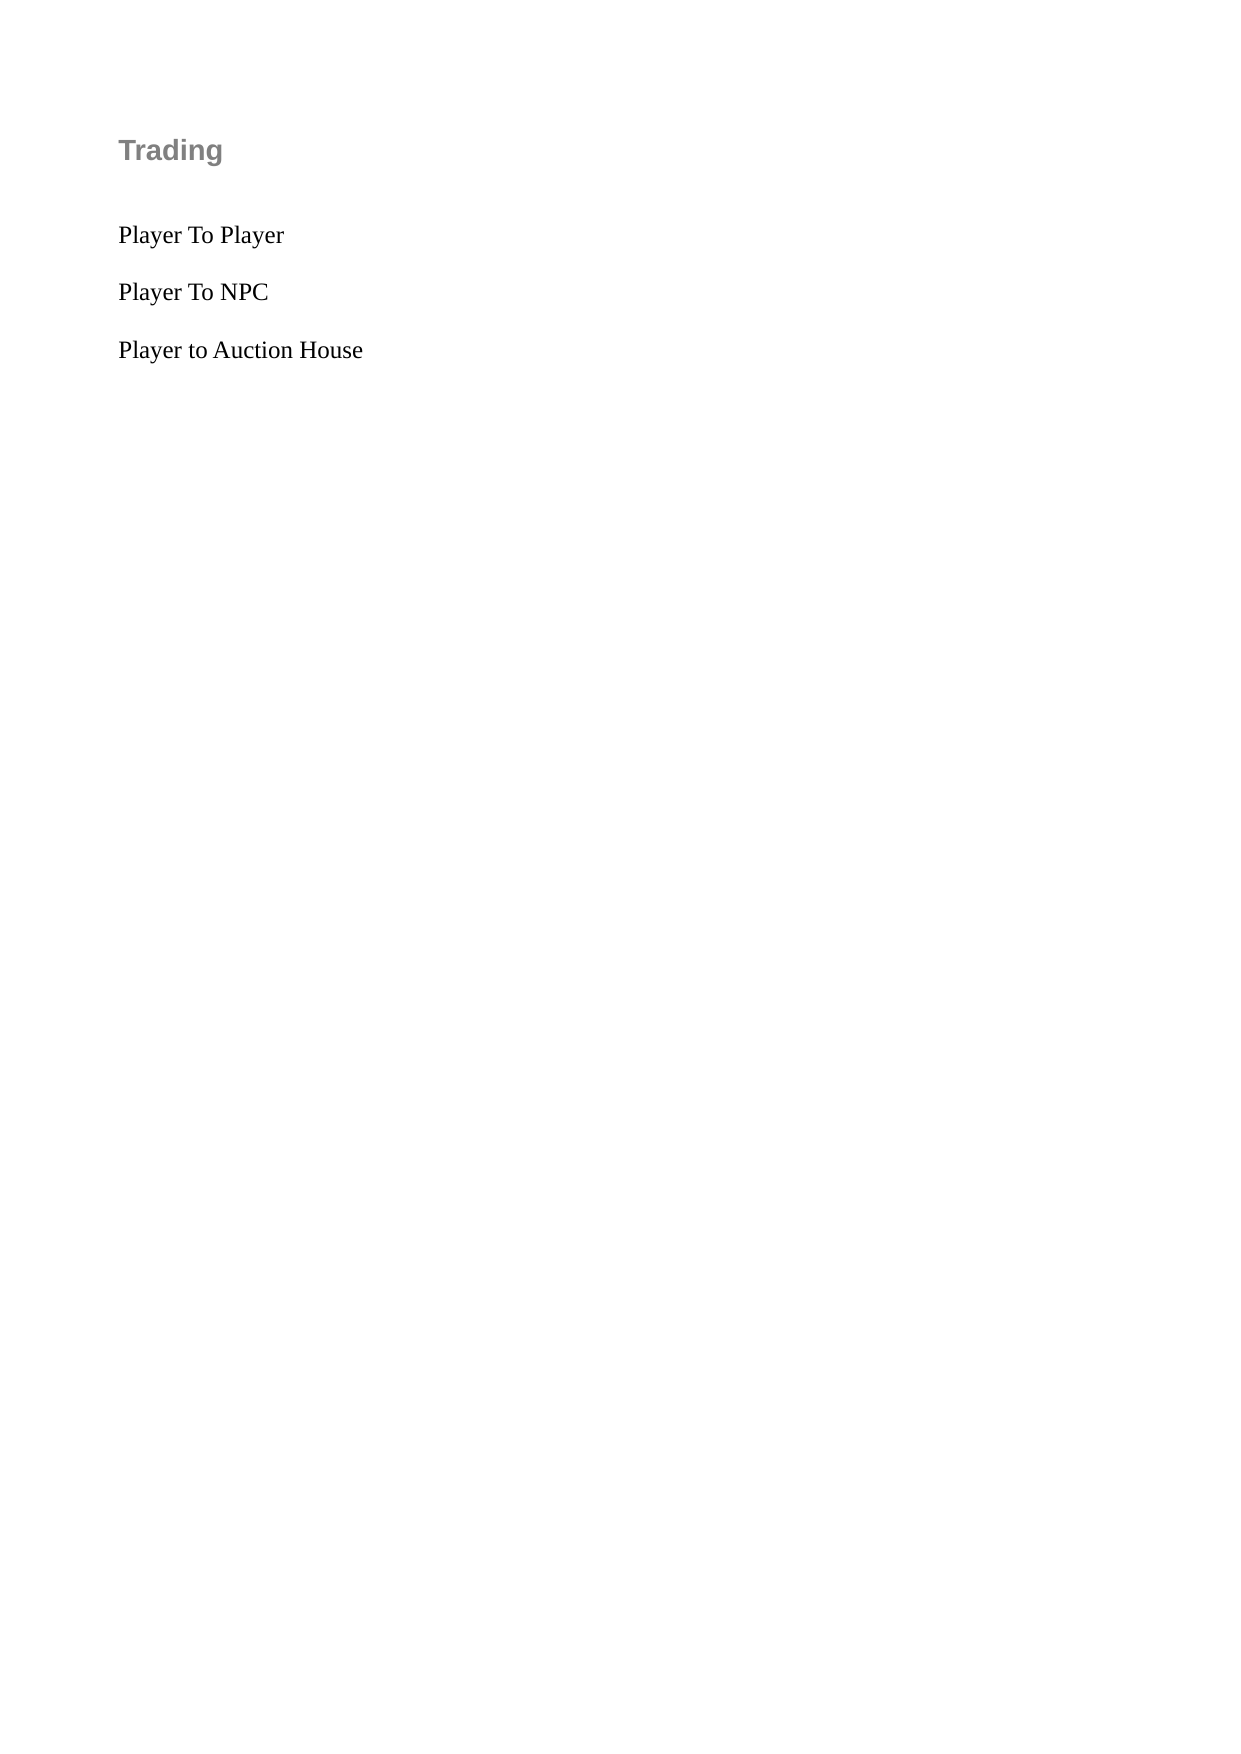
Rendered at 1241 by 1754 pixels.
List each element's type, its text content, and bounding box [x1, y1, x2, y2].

text Player to Auction House [118, 335, 1122, 364]
text Player To Player [118, 220, 1122, 249]
text Player To NPC [118, 277, 1122, 306]
subtitle Trading [118, 133, 1122, 166]
